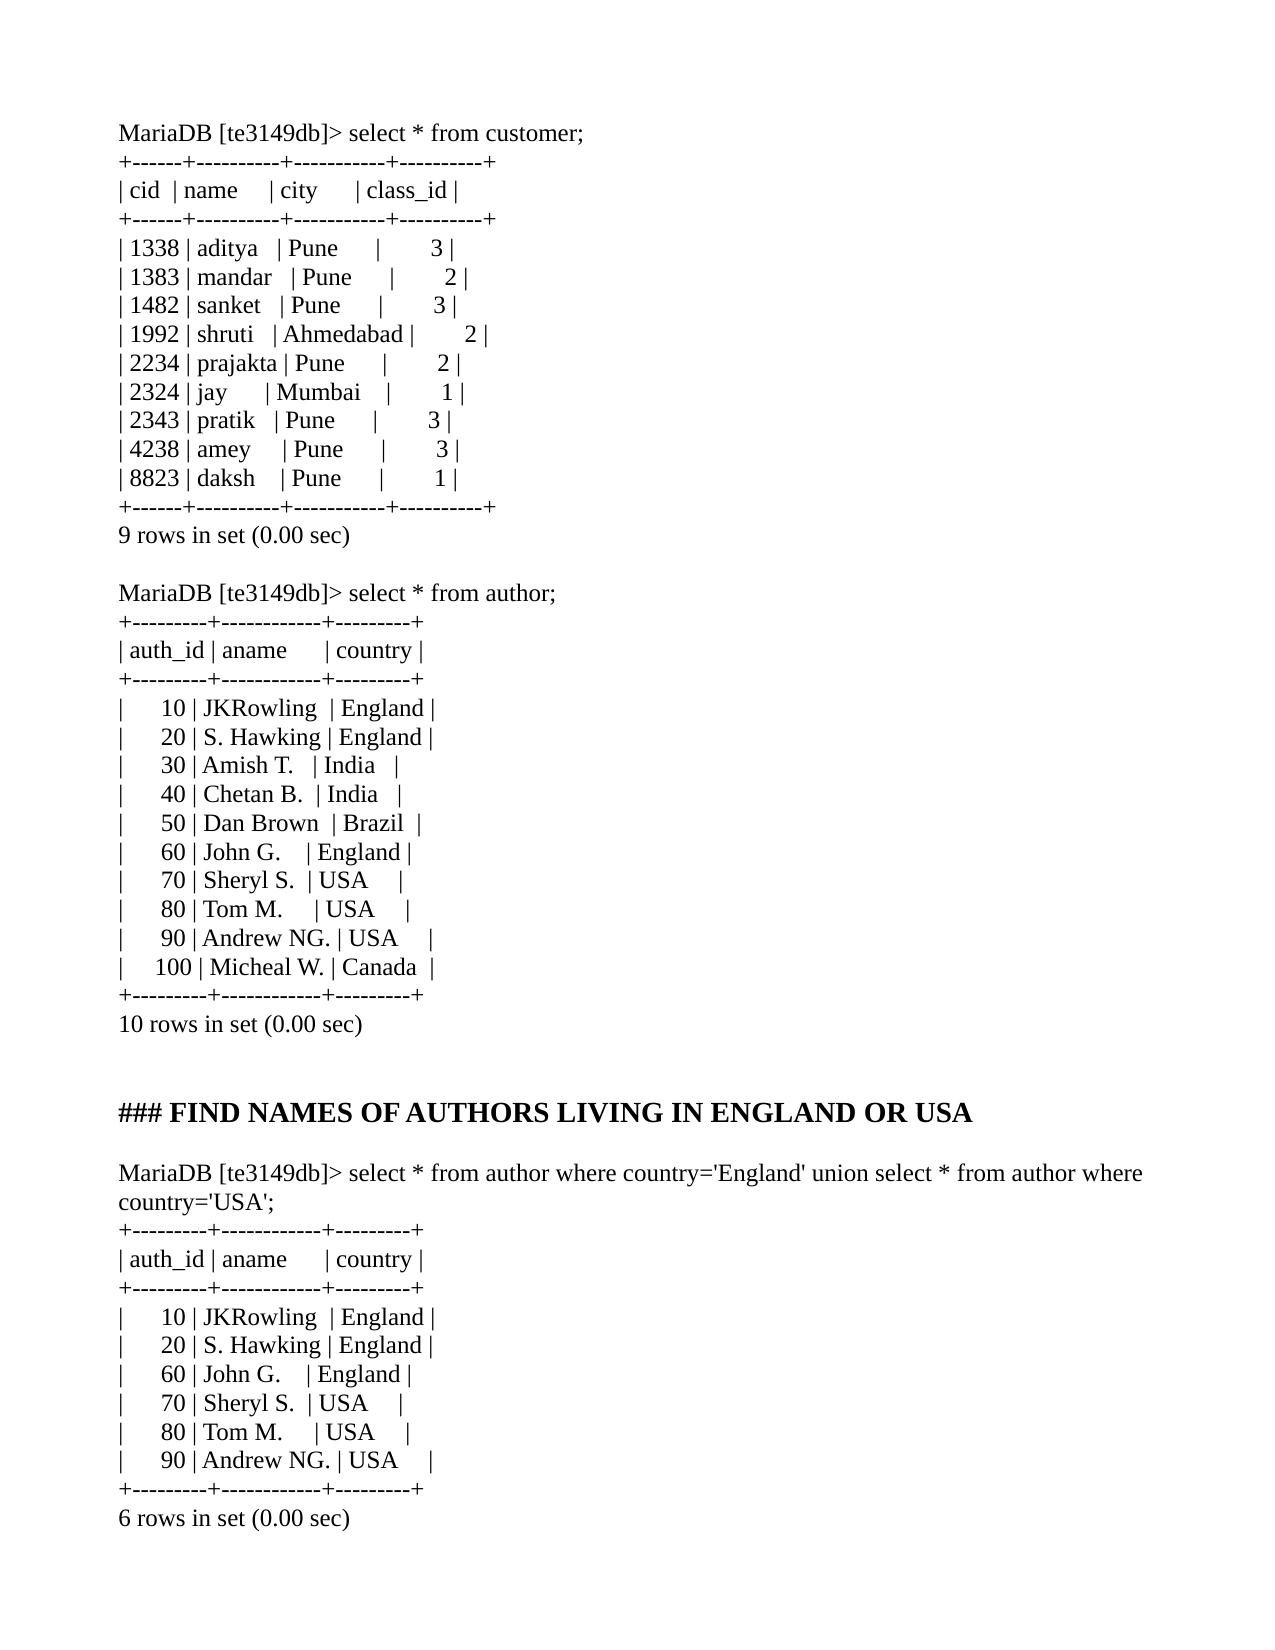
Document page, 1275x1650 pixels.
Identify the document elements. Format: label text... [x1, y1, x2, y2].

text | 2343 | pratik | Pune | 3 | [118, 406, 1157, 434]
text | 50 | Dan Brown | Brazil | [118, 808, 1157, 837]
text | 90 | Andrew NG. | USA | [118, 923, 1157, 952]
text +---------+------------+---------+ [118, 1474, 1157, 1503]
text | 80 | Tom M. | USA | [118, 894, 1157, 923]
text | 80 | Tom M. | USA | [118, 1417, 1157, 1445]
text 6 rows in set (0.00 sec) [118, 1503, 1157, 1532]
text MariaDB [te3149db]> select * from customer; [118, 118, 1157, 147]
text ### FIND NAMES OF AUTHORS LIVING IN ENGLAND OR USA [118, 1096, 1157, 1129]
text | 40 | Chetan B. | India | [118, 779, 1157, 808]
text | 90 | Andrew NG. | USA | [118, 1445, 1157, 1474]
text | 10 | JKRowling | England | [118, 693, 1157, 722]
text | 30 | Amish T. | India | [118, 751, 1157, 779]
text | 1338 | aditya | Pune | 3 | [118, 233, 1157, 262]
text | 1482 | sanket | Pune | 3 | [118, 291, 1157, 319]
text 9 rows in set (0.00 sec) [118, 521, 1157, 549]
text | 10 | JKRowling | England | [118, 1302, 1157, 1330]
text +---------+------------+---------+ [118, 981, 1157, 1009]
text | 2324 | jay | Mumbai | 1 | [118, 377, 1157, 406]
text MariaDB [te3149db]> select * from author where country='England' union select * from author where country='USA'; [118, 1158, 1157, 1215]
text | auth_id | aname | country | [118, 636, 1157, 664]
text | 70 | Sheryl S. | USA | [118, 866, 1157, 894]
text +---------+------------+---------+ [118, 607, 1157, 636]
text 10 rows in set (0.00 sec) [118, 1009, 1157, 1038]
text | 8823 | daksh | Pune | 1 | [118, 463, 1157, 492]
text | 100 | Micheal W. | Canada | [118, 952, 1157, 981]
text +------+----------+-----------+----------+ [118, 204, 1157, 233]
text +---------+------------+---------+ [118, 664, 1157, 693]
text +------+----------+-----------+----------+ [118, 492, 1157, 521]
text | 4238 | amey | Pune | 3 | [118, 434, 1157, 463]
text | 60 | John G. | England | [118, 837, 1157, 866]
text +---------+------------+---------+ [118, 1273, 1157, 1302]
text | 2234 | prajakta | Pune | 2 | [118, 348, 1157, 377]
text | 1992 | shruti | Ahmedabad | 2 | [118, 319, 1157, 348]
text | 20 | S. Hawking | England | [118, 722, 1157, 751]
text +------+----------+-----------+----------+ [118, 147, 1157, 176]
text | 20 | S. Hawking | England | [118, 1330, 1157, 1359]
text | 60 | John G. | England | [118, 1359, 1157, 1388]
text | auth_id | aname | country | [118, 1244, 1157, 1273]
text | 70 | Sheryl S. | USA | [118, 1388, 1157, 1417]
text | cid | name | city | class_id | [118, 176, 1157, 204]
text +---------+------------+---------+ [118, 1215, 1157, 1244]
text MariaDB [te3149db]> select * from author; [118, 578, 1157, 607]
text | 1383 | mandar | Pune | 2 | [118, 262, 1157, 291]
